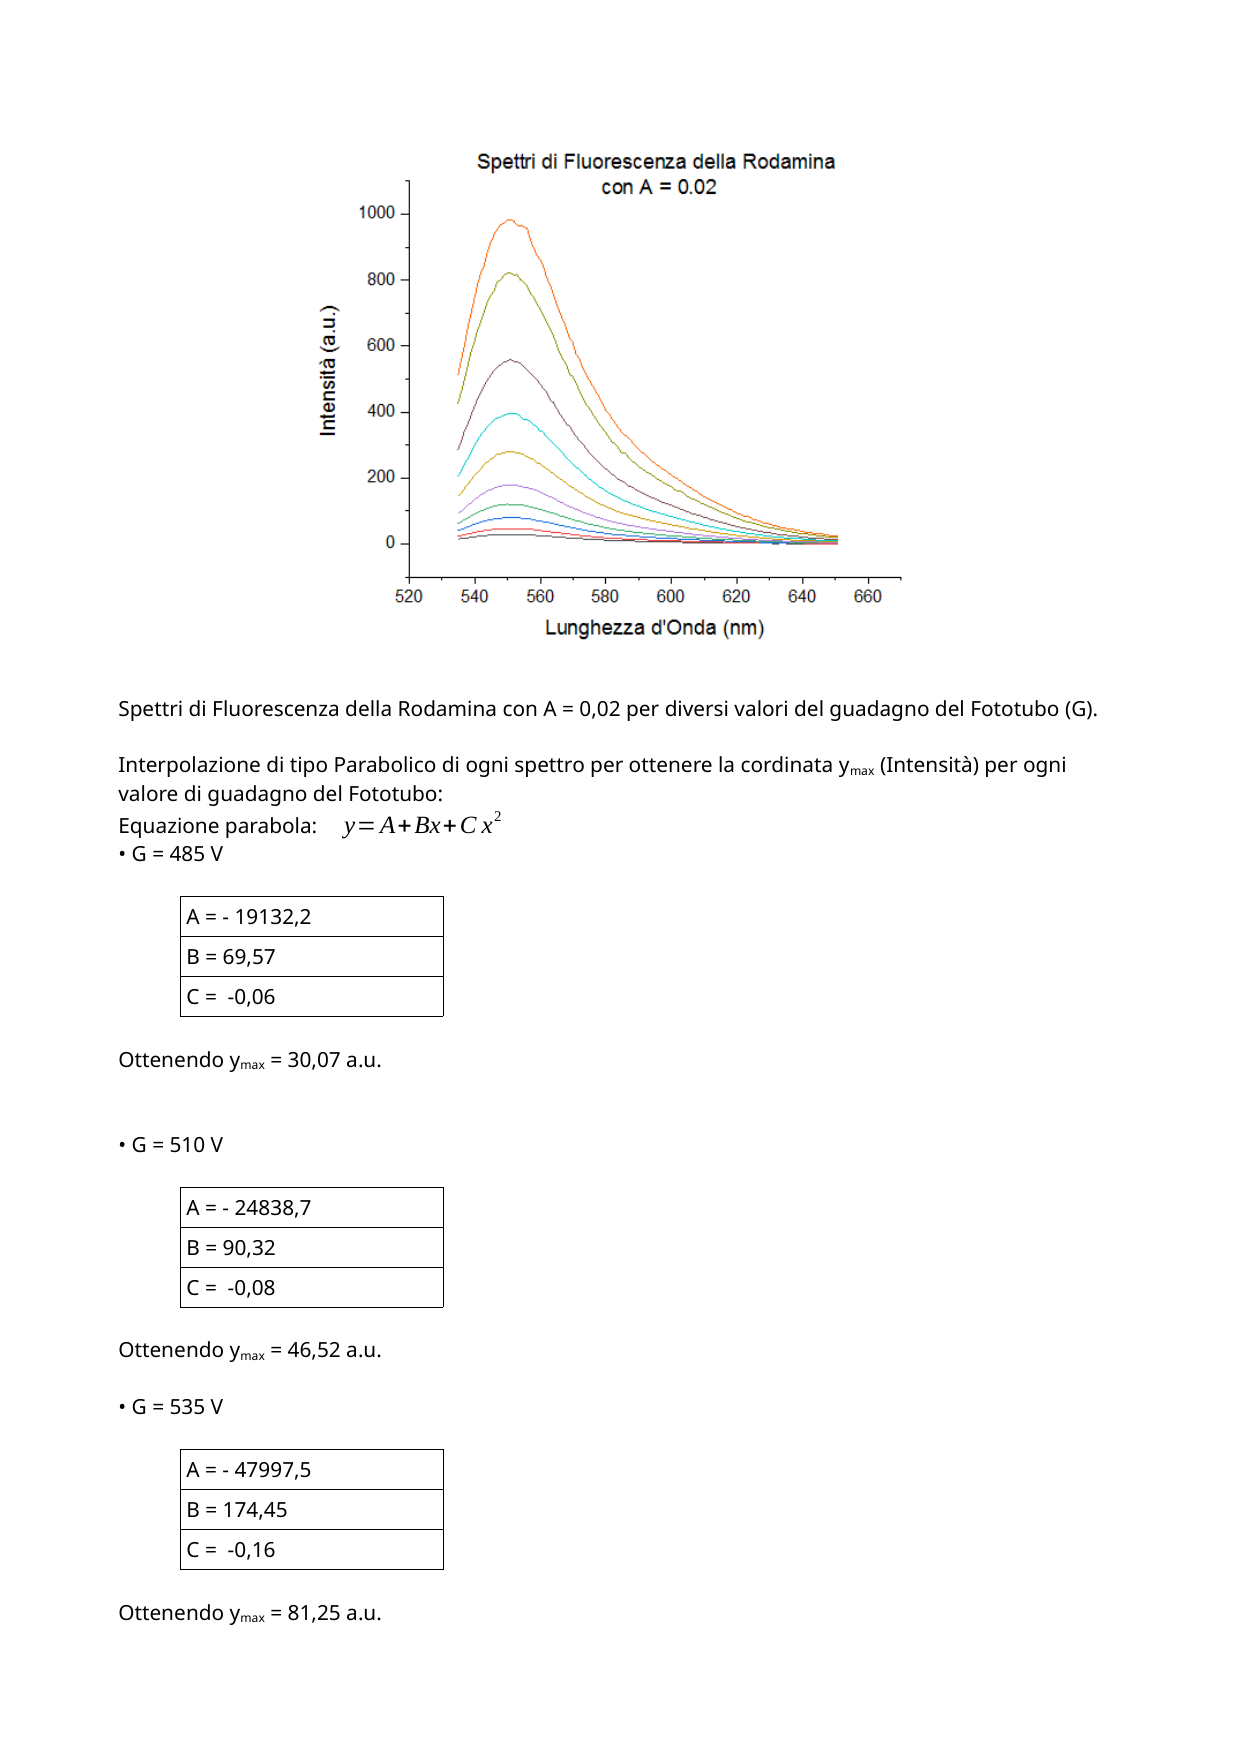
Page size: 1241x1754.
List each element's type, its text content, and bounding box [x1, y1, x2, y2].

text • G = 510 V [118, 1130, 1122, 1158]
table_cell B = 69,57 [181, 937, 443, 976]
text Equazione parabola: [118, 807, 1122, 839]
table_cell C = -0,06 [181, 977, 443, 1016]
table_header A = - 24838,7 [181, 1188, 443, 1227]
text • G = 535 V [118, 1392, 1122, 1421]
table_cell C = -0,08 [181, 1268, 443, 1307]
text Ottenendo ymax = 46,52 a.u. [118, 1336, 1122, 1364]
table_header A = - 47997,5 [181, 1450, 443, 1489]
text Interpolazione di tipo Parabolico di ogni spettro per ottenere la cordinata ymax (Intensità) per ogni valore di guadagno del Fototubo: [118, 751, 1122, 807]
table_cell B = 174,45 [181, 1490, 443, 1529]
text Spettri di Fluorescenza della Rodamina con A = 0,02 per diversi valori del guadagno del Fototubo (G). [118, 694, 1122, 722]
table_cell C = -0,16 [181, 1530, 443, 1569]
table_cell B = 90,32 [181, 1228, 443, 1267]
table_header A = - 19132,2 [181, 897, 443, 936]
text Ottenendo ymax = 30,07 a.u. [118, 1045, 1122, 1073]
text • G = 485 V [118, 839, 1122, 868]
text Ottenendo ymax = 81,25 a.u. [118, 1598, 1122, 1626]
picture [305, 118, 935, 660]
